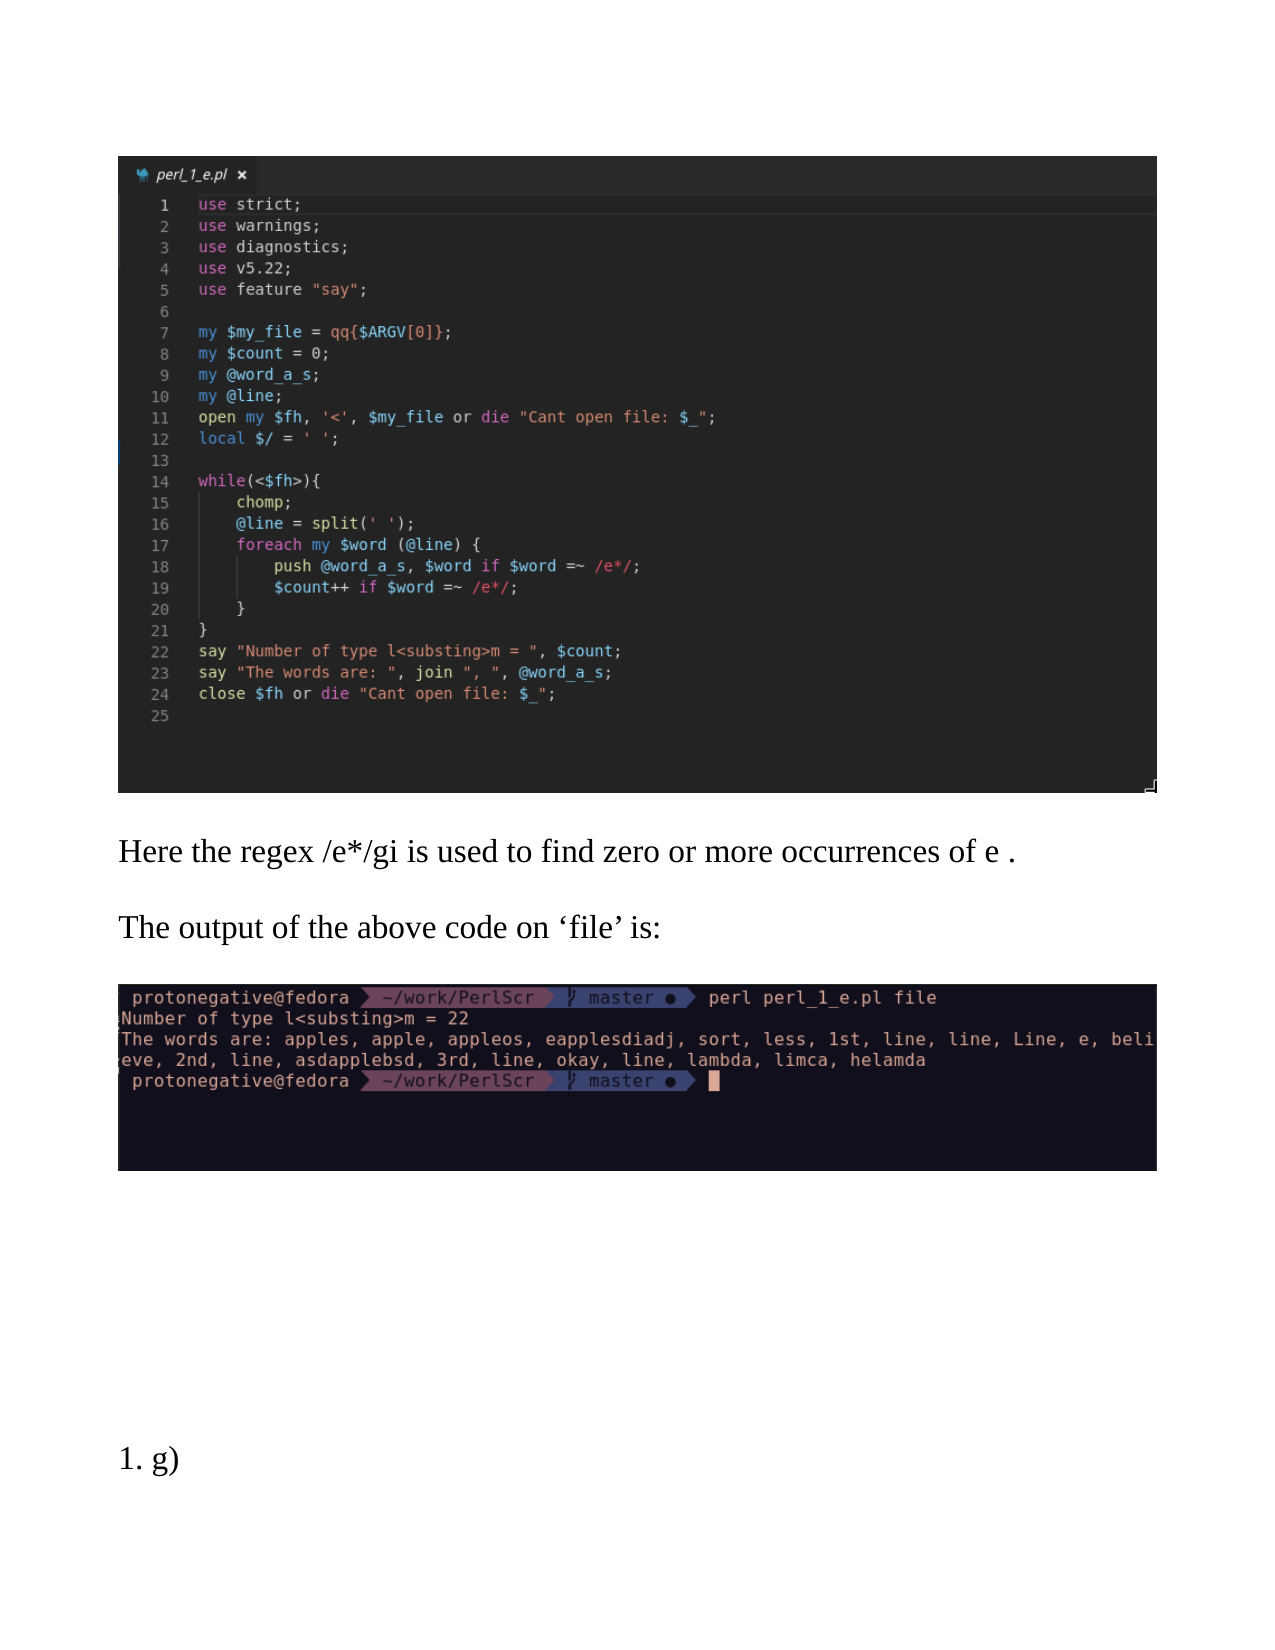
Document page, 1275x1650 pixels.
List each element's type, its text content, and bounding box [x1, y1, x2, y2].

text Here the regex /e*/gi is used to find zero or more occurrences of e . [118, 831, 1157, 869]
text 1. g) [118, 1438, 1157, 1477]
picture [118, 984, 1157, 1171]
text The output of the above code on ‘file’ is: [118, 908, 1157, 946]
picture [118, 156, 1157, 793]
